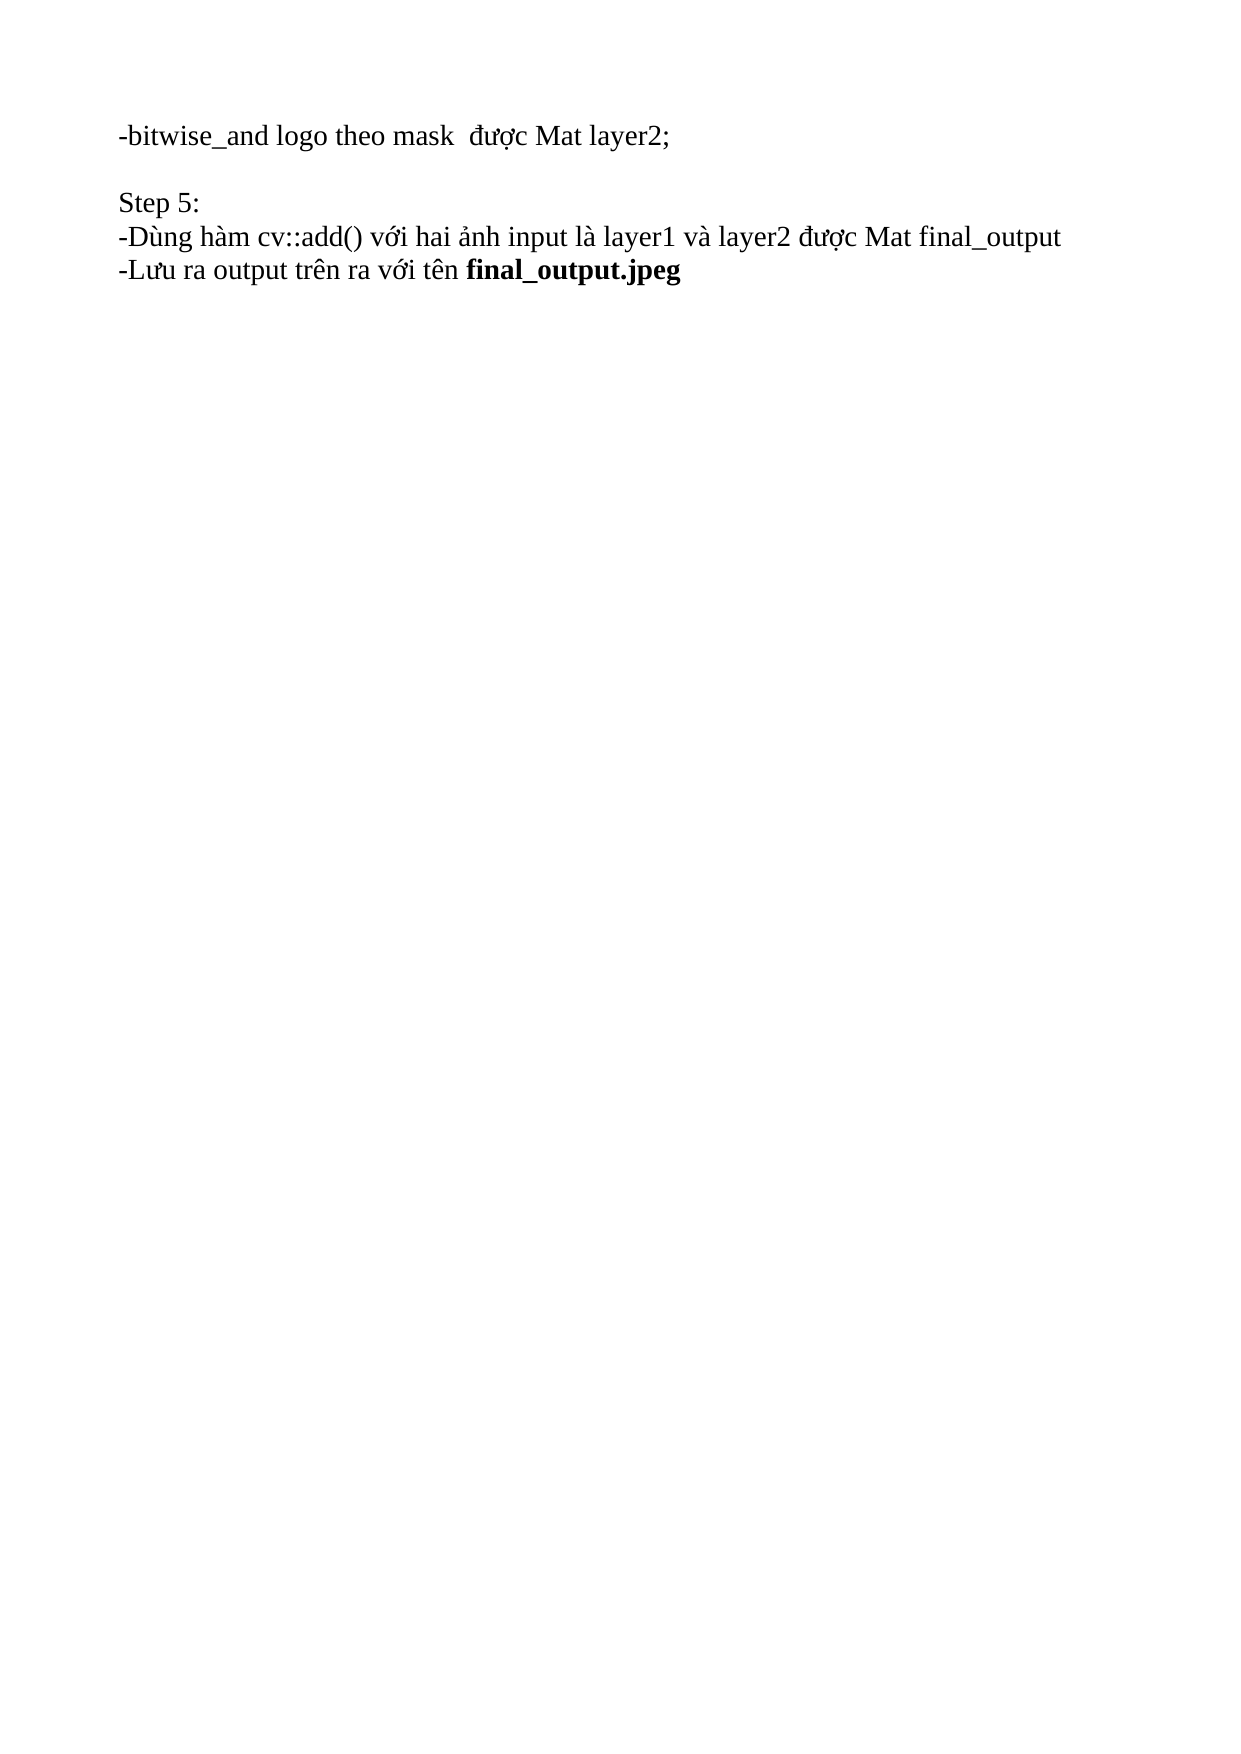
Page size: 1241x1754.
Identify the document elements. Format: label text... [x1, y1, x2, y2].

text -Lưu ra output trên ra với tên final_output.jpeg [118, 252, 1122, 286]
text -bitwise_and logo theo mask được Mat layer2; [118, 118, 1122, 152]
text Step 5: [118, 185, 1122, 219]
text -Dùng hàm cv::add() với hai ảnh input là layer1 và layer2 được Mat final_output [118, 219, 1122, 252]
